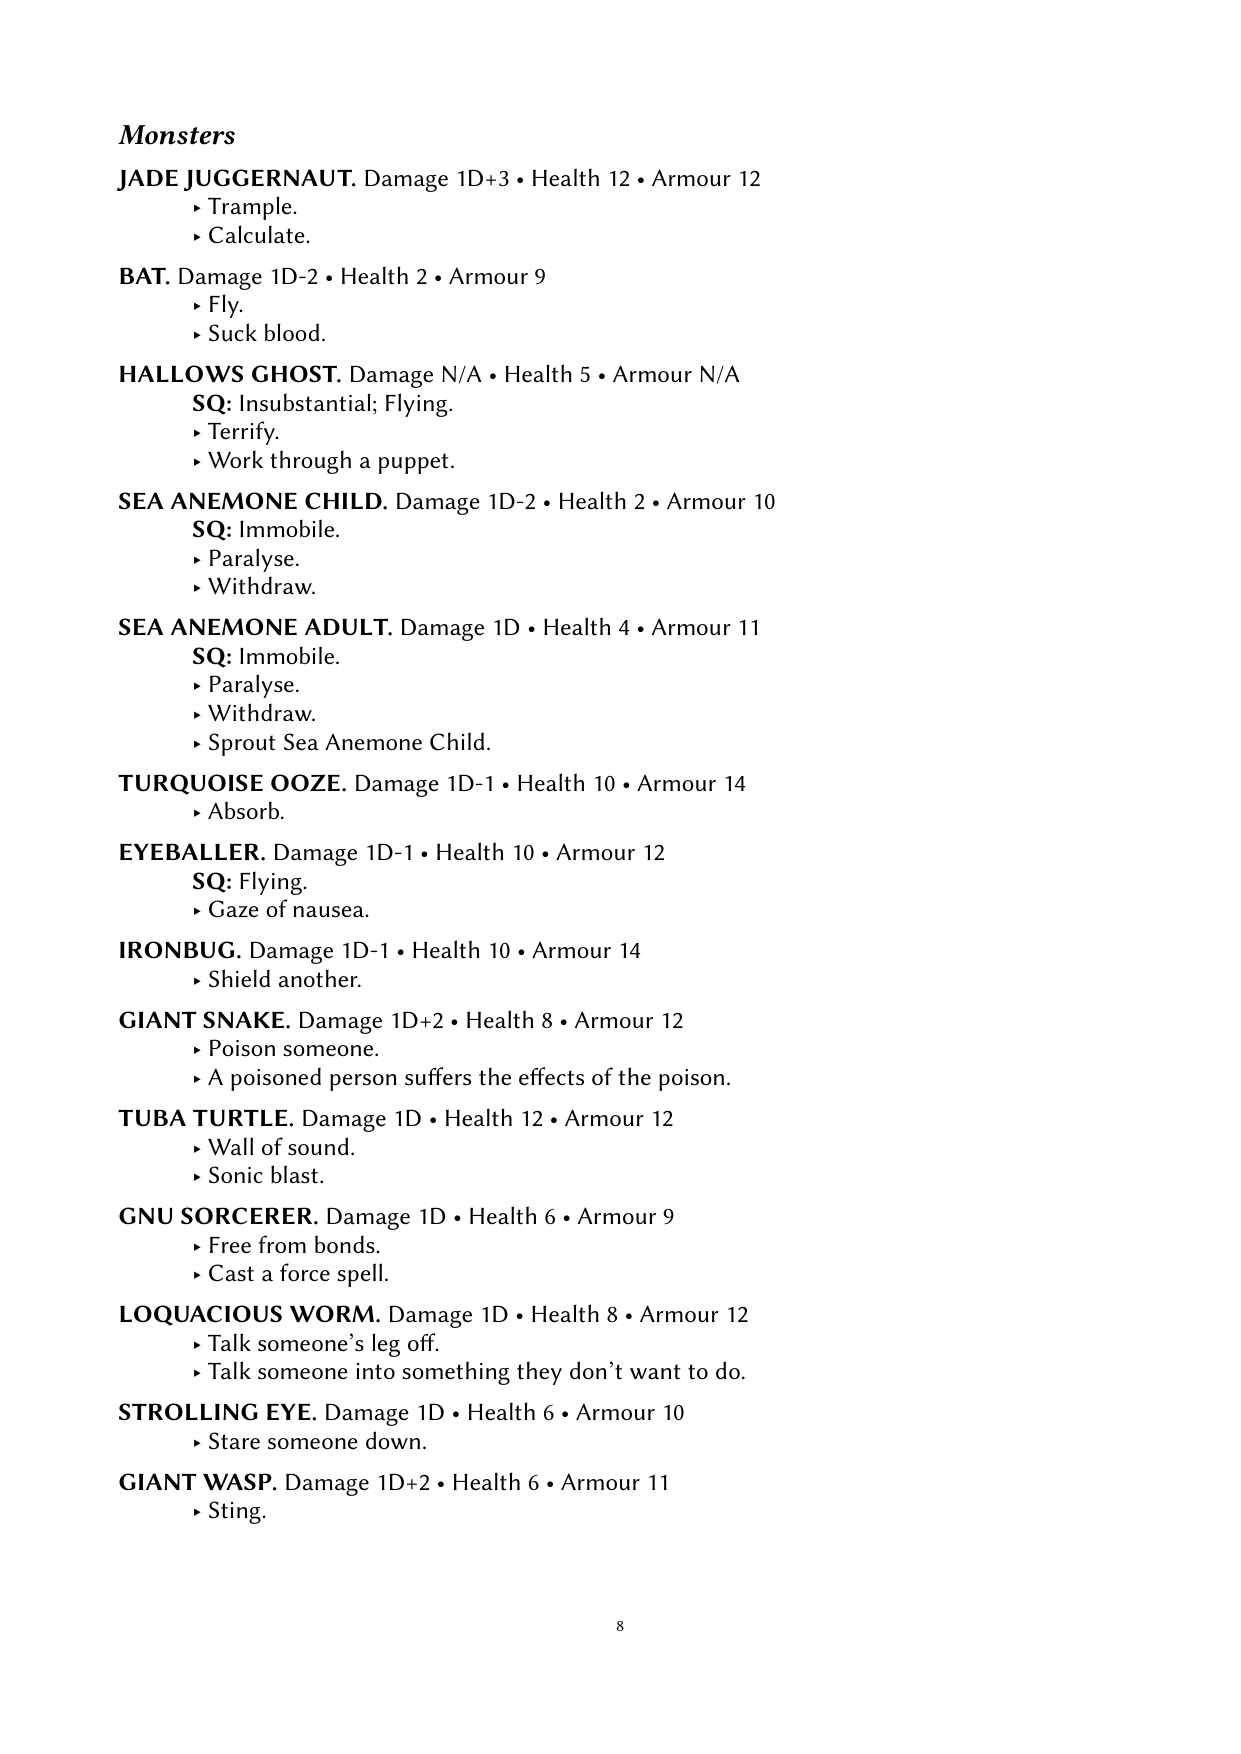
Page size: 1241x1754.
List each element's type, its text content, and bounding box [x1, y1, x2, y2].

text JADE JUGGERNAUT. Damage 1D+3 • Health 12 • Armour 12 ‣ Trample. ‣ Calculate. [118, 164, 1122, 249]
text STROLLING EYE. Damage 1D • Health 6 • Armour 10 ‣ Stare someone down. [118, 1398, 1122, 1456]
text GNU SORCERER. Damage 1D • Health 6 • Armour 9 ‣ Free from bonds. ‣ Cast a force spell. [118, 1202, 1122, 1288]
text HALLOWS GHOST. Damage N/A • Health 5 • Armour N/A SQ: Insubstantial; Flying. ‣ Terrify. ‣ Work through a puppet. [118, 360, 1122, 474]
text BAT. Damage 1D-2 • Health 2 • Armour 9 ‣ Fly. ‣ Suck blood. [118, 262, 1122, 348]
text EYEBALLER. Damage 1D-1 • Health 10 • Armour 12 SQ: Flying. ‣ Gaze of nausea. [118, 838, 1122, 924]
text GIANT WASP. Damage 1D+2 • Health 6 • Armour 11 ‣ Sting. [118, 1468, 1122, 1525]
text TUBA TURTLE. Damage 1D • Health 12 • Armour 12 ‣ Wall of sound. ‣ Sonic blast. [118, 1104, 1122, 1190]
text IRONBUG. Damage 1D-1 • Health 10 • Armour 14 ‣ Shield another. [118, 936, 1122, 993]
text SEA ANEMONE ADULT. Damage 1D • Health 4 • Armour 11 SQ: Immobile. ‣ Paralyse. ‣ Withdraw. ‣ Sprout Sea Anemone Child. [118, 613, 1122, 756]
text LOQUACIOUS WORM. Damage 1D • Health 8 • Armour 12 ‣ Talk someone’s leg off. ‣ Talk someone into something they don’t want to do. [118, 1300, 1122, 1386]
text SEA ANEMONE CHILD. Damage 1D-2 • Health 2 • Armour 10 SQ: Immobile. ‣ Paralyse. ‣ Withdraw. [118, 487, 1122, 601]
text TURQUOISE OOZE. Damage 1D-1 • Health 10 • Armour 14 ‣ Absorb. [118, 769, 1122, 826]
subtitle Monsters [118, 118, 1122, 151]
text GIANT SNAKE. Damage 1D+2 • Health 8 • Armour 12 ‣ Poison someone. ‣ A poisoned person suffers the effects of the poison. [118, 1006, 1122, 1092]
